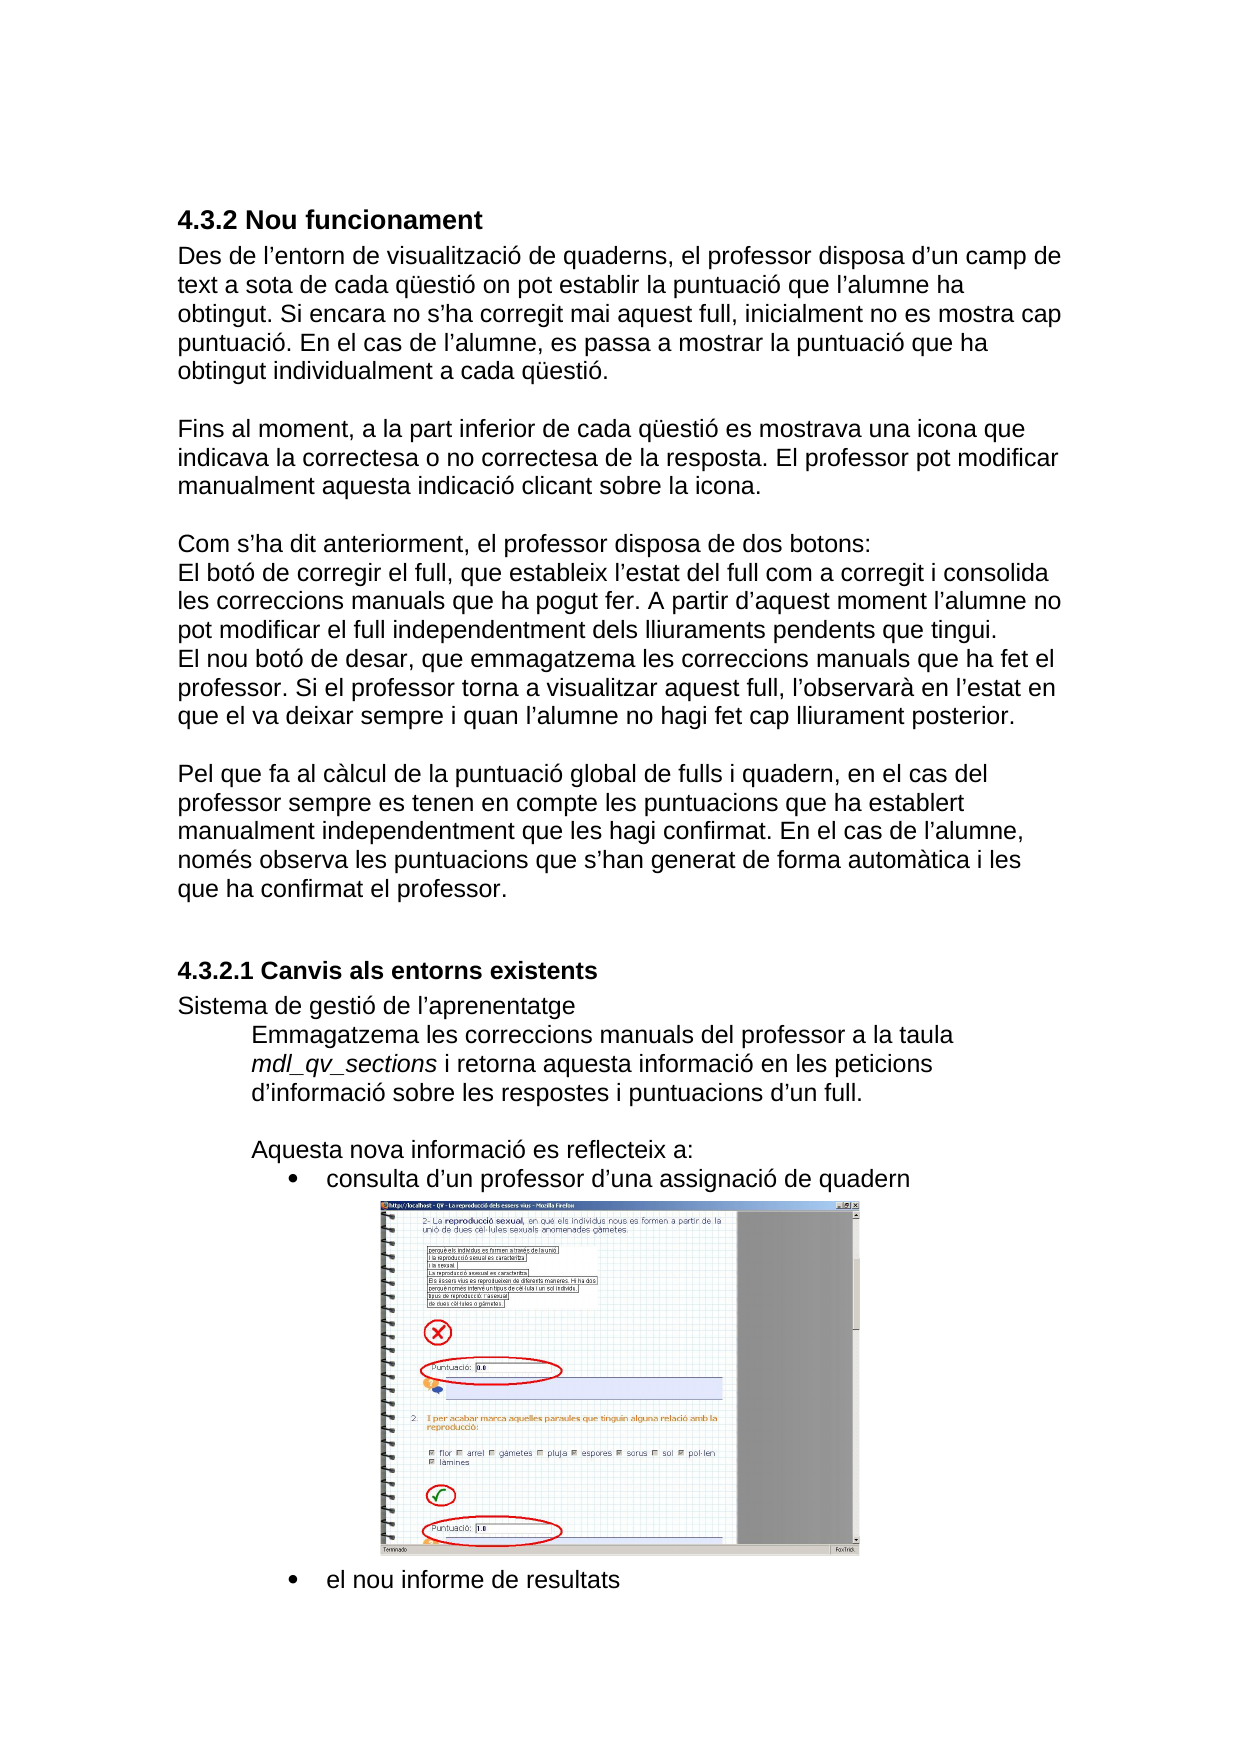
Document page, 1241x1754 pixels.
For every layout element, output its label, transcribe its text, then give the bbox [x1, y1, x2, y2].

subtitle 4.3.2 Nou funcionament [177, 204, 1063, 235]
picture [380, 1201, 860, 1556]
list consulta d’un professor d’una assignació de quadern [288, 1164, 1063, 1193]
text Sistema de gestió de l’aprenentatge [177, 991, 1063, 1020]
text Des de l’entorn de visualització de quaderns, el professor disposa d’un camp de text a sota de cada qüestió on pot establir la puntuació que l’alumne ha obtingut. Si encara no s’ha corregit mai aquest full, inicialment no es mostra cap puntuació. En el cas de l’alumne, es passa a mostrar la puntuació que ha obtingut individualment a cada qüestió. [177, 241, 1063, 385]
text El botó de corregir el full, que estableix l’estat del full com a corregit i consolida les correccions manuals que ha pogut fer. A partir d’aquest moment l’alumne no pot modificar el full independentment dels lliuraments pendents que tingui. [177, 558, 1063, 644]
list el nou informe de resultats [288, 1565, 1063, 1593]
text Aquesta nova informació es reflecteix a: [251, 1135, 1063, 1164]
text Emmagatzema les correccions manuals del professor a la taula mdl_qv_sections i retorna aquesta informació en les peticions d’informació sobre les respostes i puntuacions d’un full. [251, 1020, 1063, 1106]
subtitle 4.3.2.1 Canvis als entorns existents [177, 956, 1063, 985]
text Fins al moment, a la part inferior de cada qüestió es mostrava una icona que indicava la correctesa o no correctesa de la resposta. El professor pot modificar manualment aquesta indicació clicant sobre la icona. [177, 414, 1063, 500]
text El nou botó de desar, que emmagatzema les correccions manuals que ha fet el professor. Si el professor torna a visualitzar aquest full, l’observarà en l’estat en que el va deixar sempre i quan l’alumne no hagi fet cap lliurament posterior. [177, 644, 1063, 730]
text Pel que fa al càlcul de la puntuació global de fulls i quadern, en el cas del professor sempre es tenen en compte les puntuacions que ha establert manualment independentment que les hagi confirmat. En el cas de l’alumne, només observa les puntuacions que s’han generat de forma automàtica i les que ha confirmat el professor. [177, 759, 1063, 903]
text Com s’ha dit anteriorment, el professor disposa de dos botons: [177, 529, 1063, 558]
